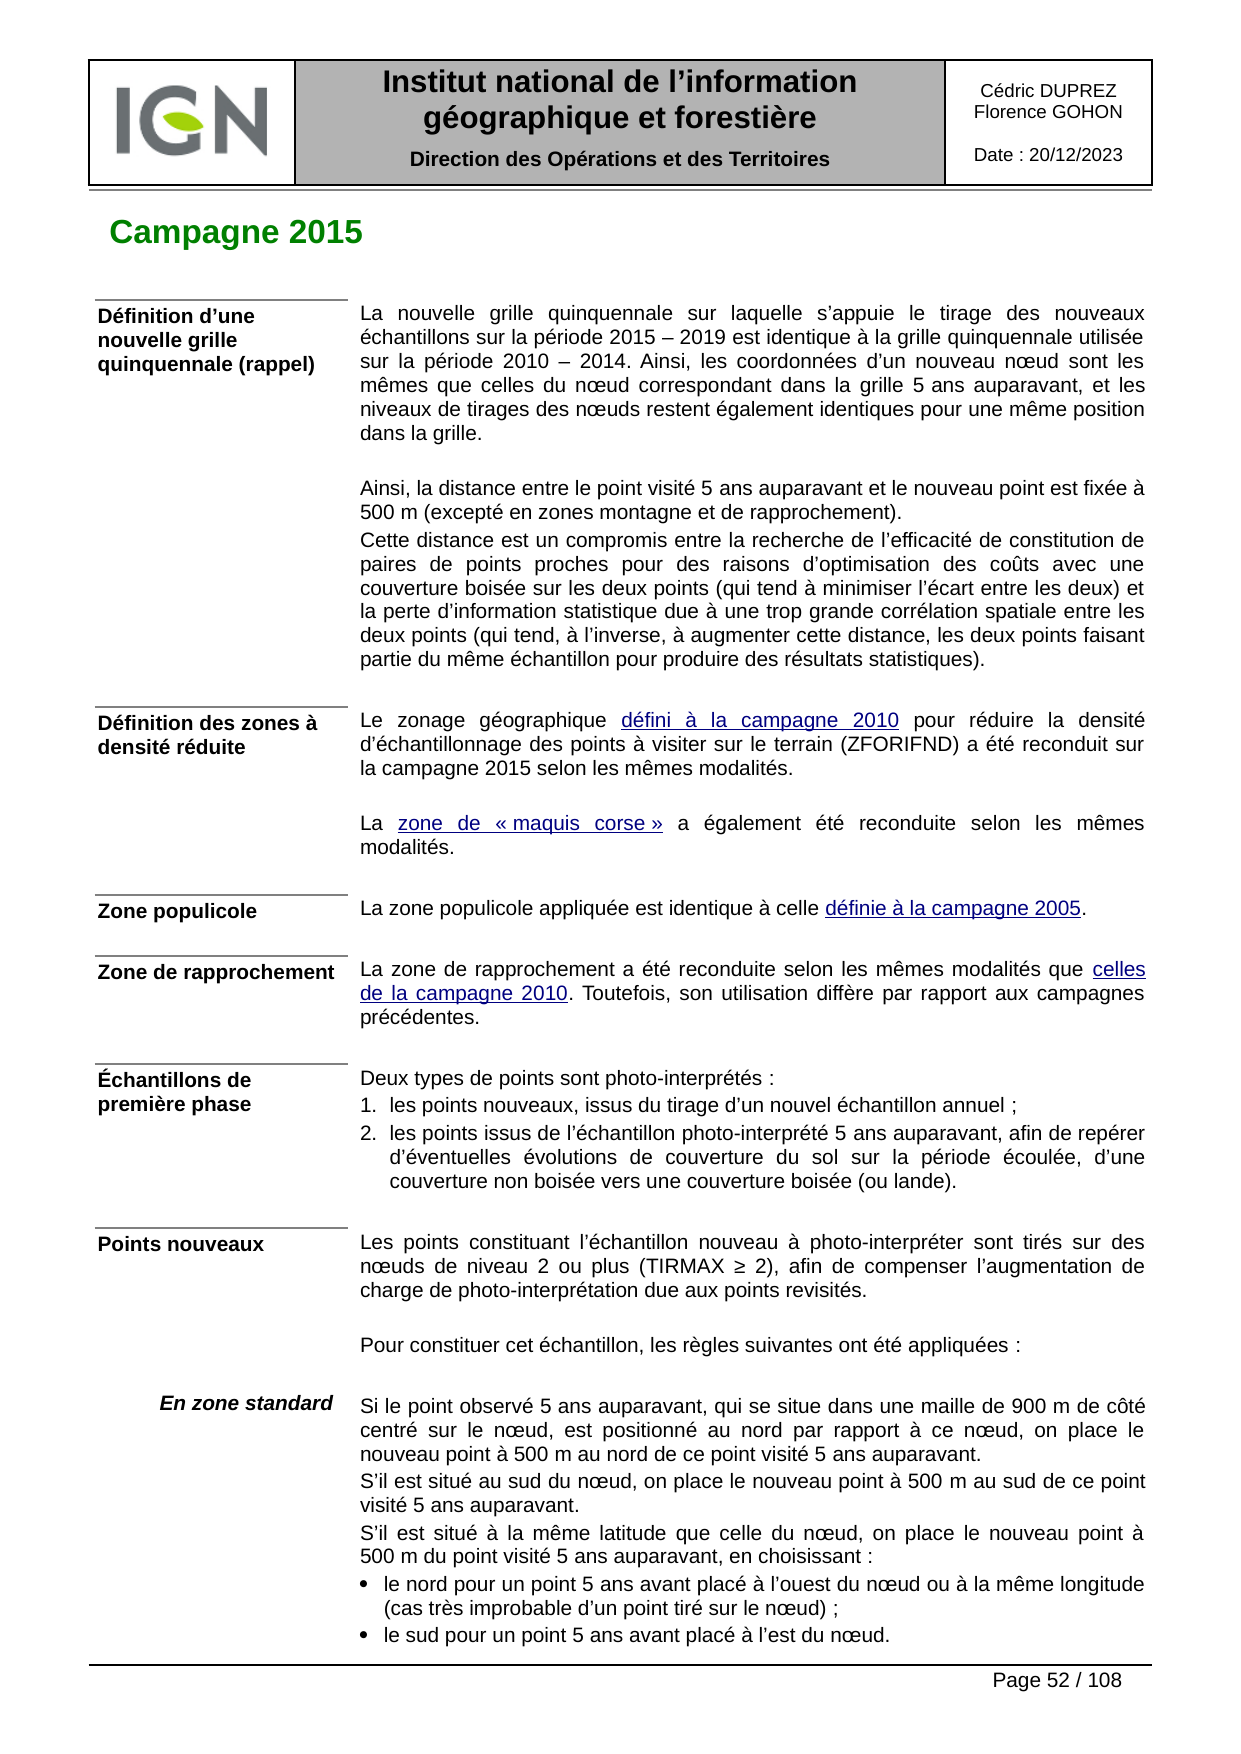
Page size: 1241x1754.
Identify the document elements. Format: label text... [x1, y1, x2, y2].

table_cell Deux types de points sont photo-interprétés : les points nouveaux, issus du tirage d’un nouvel échantillon annuel ; les points issus de l’échantillon photo-interprété 5 ans auparavant, afin de repérer d’éventuelles évolutions de couverture du sol sur la période écoulée, d’une couverture non boisée vers une couverture boisée (ou lande). [354, 1062, 1152, 1226]
table_cell Définition des zones à densité réduite [89, 705, 354, 892]
table_cell Si le point observé 5 ans auparavant, qui se situe dans une maille de 900 m de côté centré sur le nœud, est positionné au nord par rapport à ce nœud, on place le nouveau point à 500 m au nord de ce point visité 5 ans auparavant. S’il est situé au sud du nœud, on place le nouveau point à 500 m au sud de ce point visité 5 ans auparavant. S’il est situé à la même latitude que celle du nœud, on place le nouveau point à 500 m du point visité 5 ans auparavant, en choisissant : le nord pour un point 5 ans avant placé à l’ouest du nœud ou à la même longitude (cas très improbable d’un point tiré sur le nœud) ; le sud pour un point 5 ans avant placé à l’est du nœud. Cas particulier : quand le nouveau point tombe en dehors du territoire, on change le sens du décalage par rapport au point 5 ans avant défini ci-dessus, afin de conserver une distance de 500 m entre les points des deux campagnes et de ramener le nouveau point dans le territoire (chaque nœud disposant ainsi d’au moins un point sur les deux campagnes). Dans les rares cas où ça ne fonctionne pas (point toujours hors territoire), on positionne le nouveau point à 500 m du point précédent dans une direction aléatoire jusqu’à ce qu’il soit dans le territoire. On ajoute à chaque point un transect de 1 km de long centré sur le point, pour la recherche d’intersection avec des formations linéaires (haies et alignements d’arbres). L’azimut du transect est calculé à partir de l’abscisse et de l’ordonnée du nœud dans la grille décennale auquel est rattaché le point principal, selon la formule suivante : le signe % représente l’opération « modulo » (résultat de la division entière). [354, 1390, 1152, 1653]
table_cell Les points constituant l’échantillon nouveau à photo-interpréter sont tirés sur des nœuds de niveau 2 ou plus (TIRMAX ≥ 2), afin de compenser l’augmentation de charge de photo-interprétation due aux points revisités. Pour constituer cet échantillon, les règles suivantes ont été appliquées : [354, 1226, 1152, 1390]
table_cell En zone standard [89, 1390, 354, 1653]
table_header Définition d’une nouvelle grille quinquennale (rappel) [89, 298, 354, 704]
table_cell Zone populicole [89, 893, 354, 953]
table_cell Échantillons de première phase [89, 1062, 354, 1226]
picture [91, 62, 293, 180]
table_header La nouvelle grille quinquennale sur laquelle s’appuie le tirage des nouveaux échantillons sur la période 2015 – 2019 est identique à la grille quinquennale utilisée sur la période 2010 – 2014. Ainsi, les coordonnées d’un nouveau nœud sont les mêmes que celles du nœud correspondant dans la grille 5 ans auparavant, et les niveaux de tirages des nœuds restent également identiques pour une même position dans la grille. Ainsi, la distance entre le point visité 5 ans auparavant et le nouveau point est fixée à 500 m (excepté en zones montagne et de rapprochement). Cette distance est un compromis entre la recherche de l’efficacité de constitution de paires de points proches pour des raisons d’optimisation des coûts avec une couverture boisée sur les deux points (qui tend à minimiser l’écart entre les deux) et la perte d’information statistique due à une trop grande corrélation spatiale entre les deux points (qui tend, à l’inverse, à augmenter cette distance, les deux points faisant partie du même échantillon pour produire des résultats statistiques). [354, 298, 1152, 704]
table_cell Le zonage géographique défini à la campagne 2010 pour réduire la densité d’échantillonnage des points à visiter sur le terrain (ZFORIFND) a été reconduit sur la campagne 2015 selon les mêmes modalités. La zone de « maquis corse » a également été reconduite selon les mêmes modalités. [354, 705, 1152, 892]
subtitle Campagne 2015 [88, 190, 1152, 271]
table_cell Zone de rapprochement [89, 953, 354, 1062]
table_cell Points nouveaux [89, 1226, 354, 1390]
table_cell La zone populicole appliquée est identique à celle définie à la campagne 2005. [354, 893, 1152, 953]
table_cell La zone de rapprochement a été reconduite selon les mêmes modalités que celles de la campagne 2010. Toutefois, son utilisation diffère par rapport aux campagnes précédentes. [354, 953, 1152, 1062]
